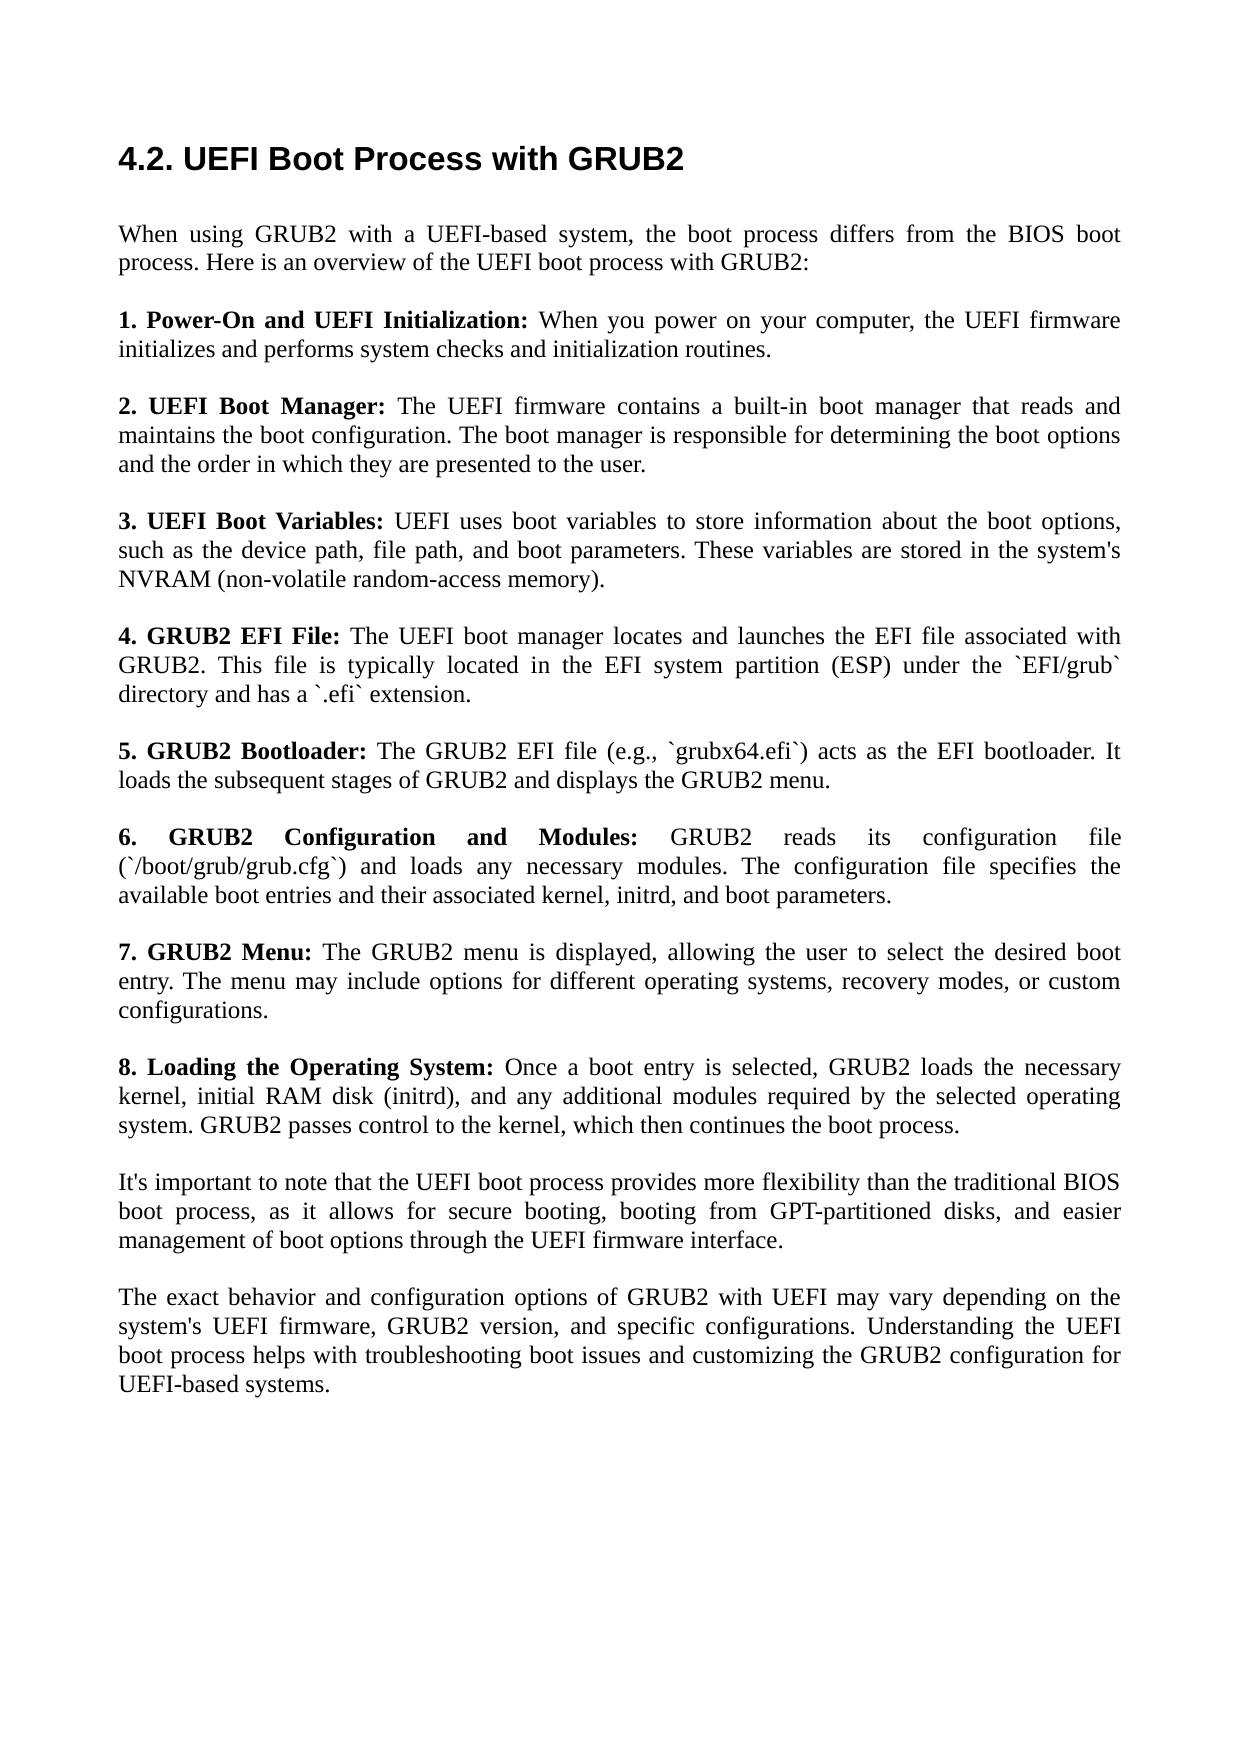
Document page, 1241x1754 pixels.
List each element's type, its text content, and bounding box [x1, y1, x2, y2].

subtitle 4.2. UEFI Boot Process with GRUB2 [118, 139, 1122, 177]
text 6. GRUB2 Configuration and Modules: GRUB2 reads its configuration file (`/boot/grub/grub.cfg`) and loads any necessary modules. The configuration file specifies the available boot entries and their associated kernel, initrd, and boot parameters. [118, 822, 1122, 909]
text 5. GRUB2 Bootloader: The GRUB2 EFI file (e.g., `grubx64.efi`) acts as the EFI bootloader. It loads the subsequent stages of GRUB2 and displays the GRUB2 menu. [118, 736, 1122, 794]
text 2. UEFI Boot Manager: The UEFI firmware contains a built-in boot manager that reads and maintains the boot configuration. The boot manager is responsible for determining the boot options and the order in which they are presented to the user. [118, 391, 1122, 477]
text 8. Loading the Operating System: Once a boot entry is selected, GRUB2 loads the necessary kernel, initial RAM disk (initrd), and any additional modules required by the selected operating system. GRUB2 passes control to the kernel, which then continues the boot process. [118, 1052, 1122, 1139]
text 7. GRUB2 Menu: The GRUB2 menu is displayed, allowing the user to select the desired boot entry. The menu may include options for different operating systems, recovery modes, or custom configurations. [118, 937, 1122, 1024]
text 3. UEFI Boot Variables: UEFI uses boot variables to store information about the boot options, such as the device path, file path, and boot parameters. These variables are stored in the system's NVRAM (non-volatile random-access memory). [118, 506, 1122, 592]
text When using GRUB2 with a UEFI-based system, the boot process differs from the BIOS boot process. Here is an overview of the UEFI boot process with GRUB2: [118, 219, 1122, 276]
text It's important to note that the UEFI boot process provides more flexibility than the traditional BIOS boot process, as it allows for secure booting, booting from GPT-partitioned disks, and easier management of boot options through the UEFI firmware interface. [118, 1167, 1122, 1254]
text 1. Power-On and UEFI Initialization: When you power on your computer, the UEFI firmware initializes and performs system checks and initialization routines. [118, 305, 1122, 362]
text 4. GRUB2 EFI File: The UEFI boot manager locates and launches the EFI file associated with GRUB2. This file is typically located in the EFI system partition (ESP) under the `EFI/grub` directory and has a `.efi` extension. [118, 621, 1122, 707]
text The exact behavior and configuration options of GRUB2 with UEFI may vary depending on the system's UEFI firmware, GRUB2 version, and specific configurations. Understanding the UEFI boot process helps with troubleshooting boot issues and customizing the GRUB2 configuration for UEFI-based systems. [118, 1282, 1122, 1397]
